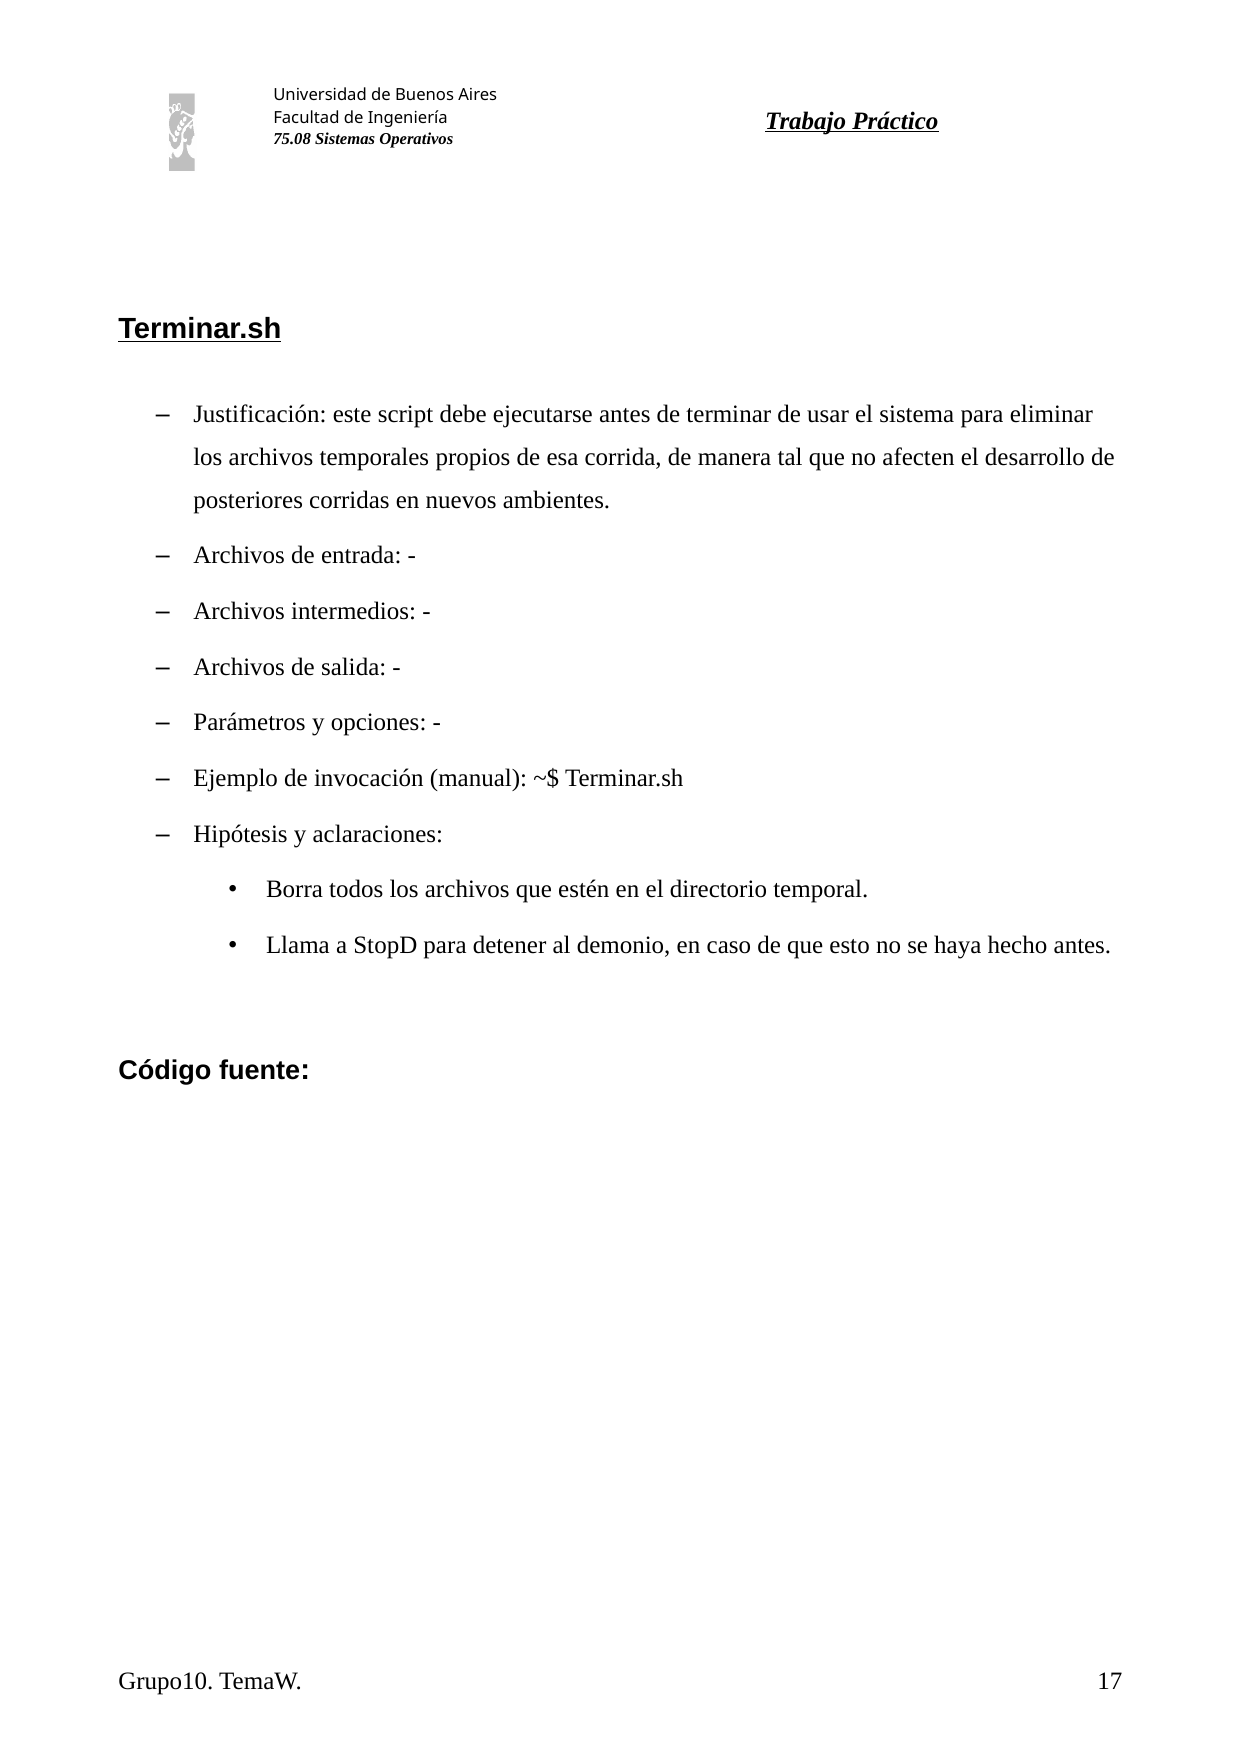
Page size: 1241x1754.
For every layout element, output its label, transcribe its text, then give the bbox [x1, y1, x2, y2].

picture [168, 92, 198, 173]
list Archivos de entrada: - [156, 541, 1122, 569]
list Parámetros y opciones: - [156, 707, 1122, 736]
list Borra todos los archivos que estén en el directorio temporal. [228, 874, 1122, 903]
list Llama a StopD para detener al demonio, en caso de que esto no se haya hecho antes. [228, 930, 1122, 959]
list Justificación: este script debe ejecutarse antes de terminar de usar el sistema para eliminar los archivos temporales propios de esa corrida, de manera tal que no afecten el desarrollo de posteriores corridas en nuevos ambientes. [156, 399, 1122, 514]
subtitle Terminar.sh [118, 311, 1122, 345]
list Ejemplo de invocación (manual): ~$ Terminar.sh [156, 763, 1122, 792]
subtitle Código fuente: [118, 1052, 1122, 1085]
list Archivos intermedios: - [156, 596, 1122, 625]
list Archivos de salida: - [156, 652, 1122, 681]
list Hipótesis y aclaraciones: [156, 819, 1122, 847]
